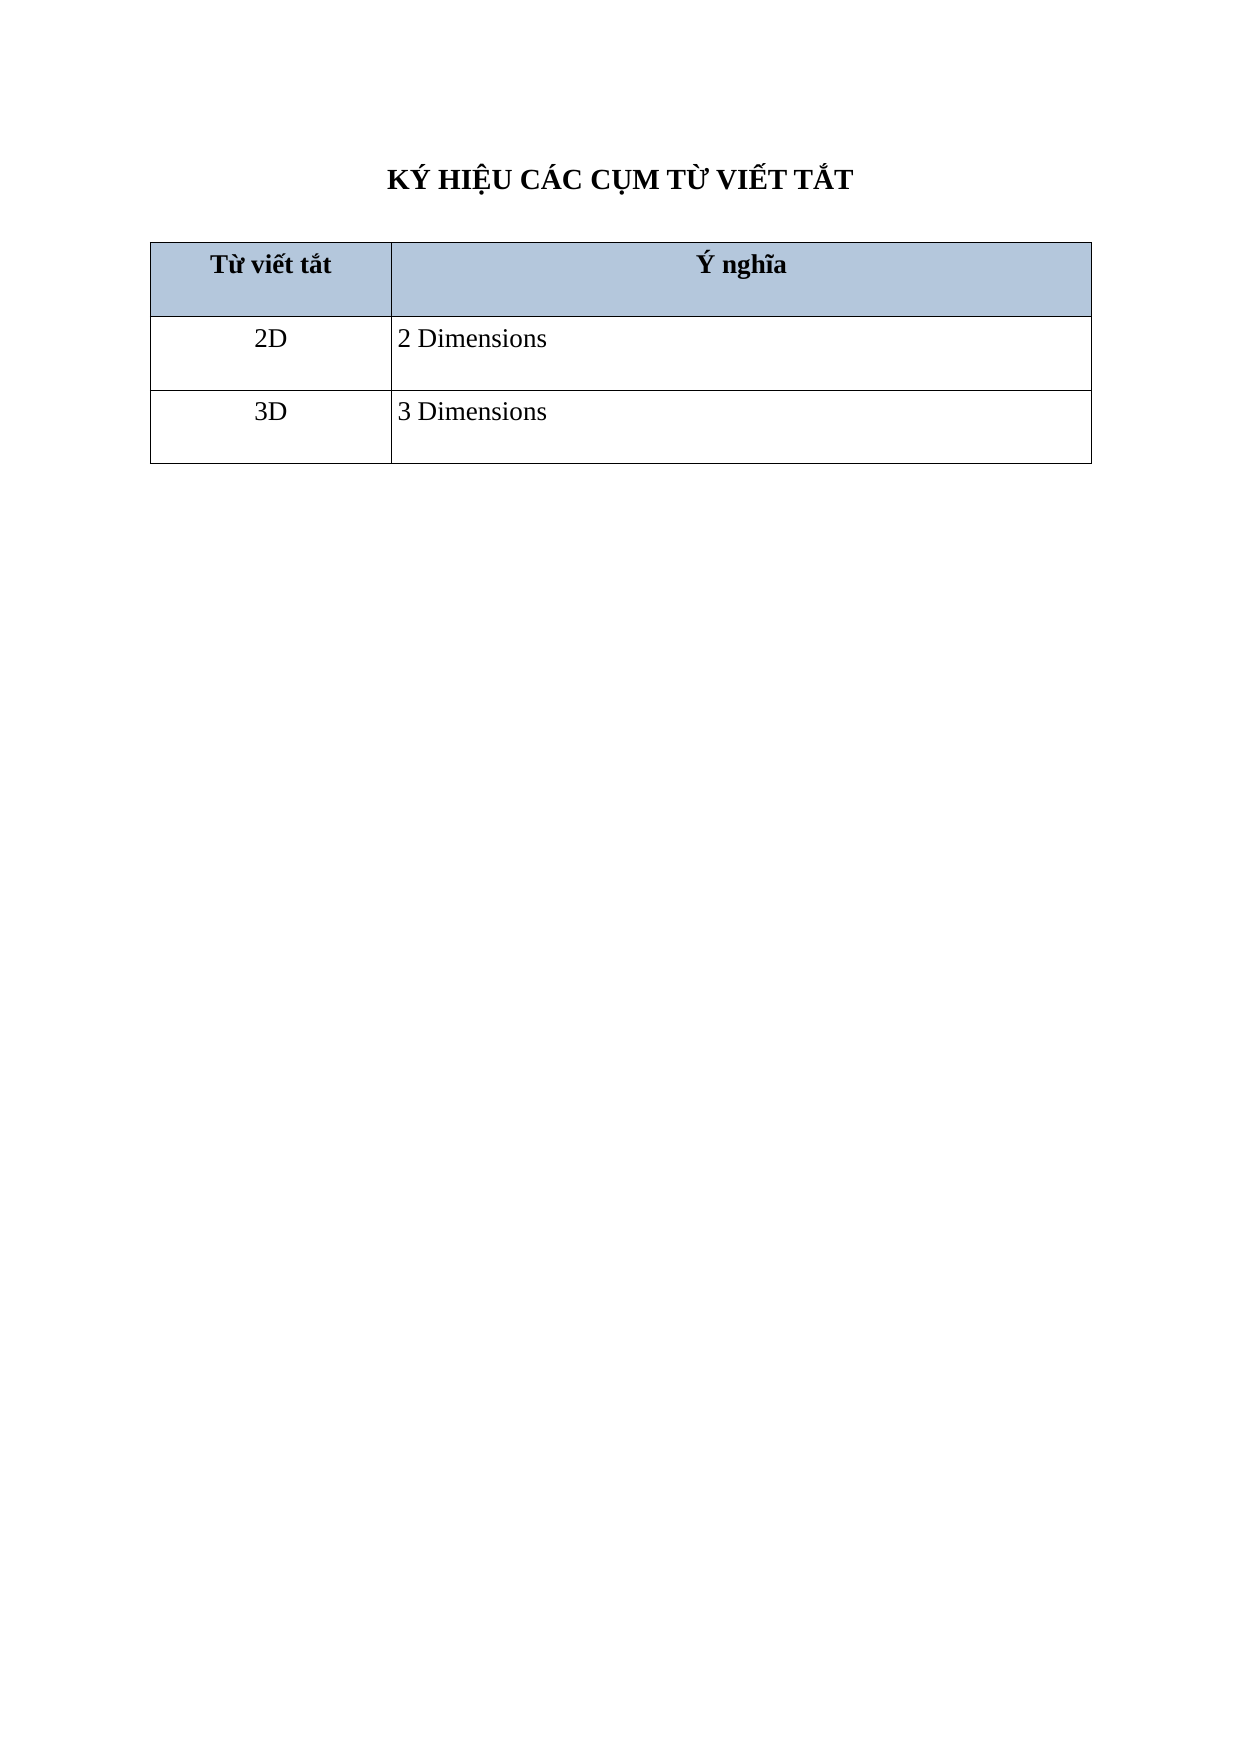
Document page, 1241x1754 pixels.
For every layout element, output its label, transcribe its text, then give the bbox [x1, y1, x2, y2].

table_cell 3D [151, 391, 391, 463]
table_cell 2D [151, 317, 391, 389]
table_cell 2 Dimensions [392, 317, 1091, 389]
table_cell 3 Dimensions [392, 391, 1091, 463]
table_header Ý nghĩa [392, 243, 1091, 316]
table_header Từ viết tắt [151, 243, 391, 316]
subtitle KÝ HIỆU CÁC CỤM TỪ VIẾT TẮT [150, 162, 1091, 196]
